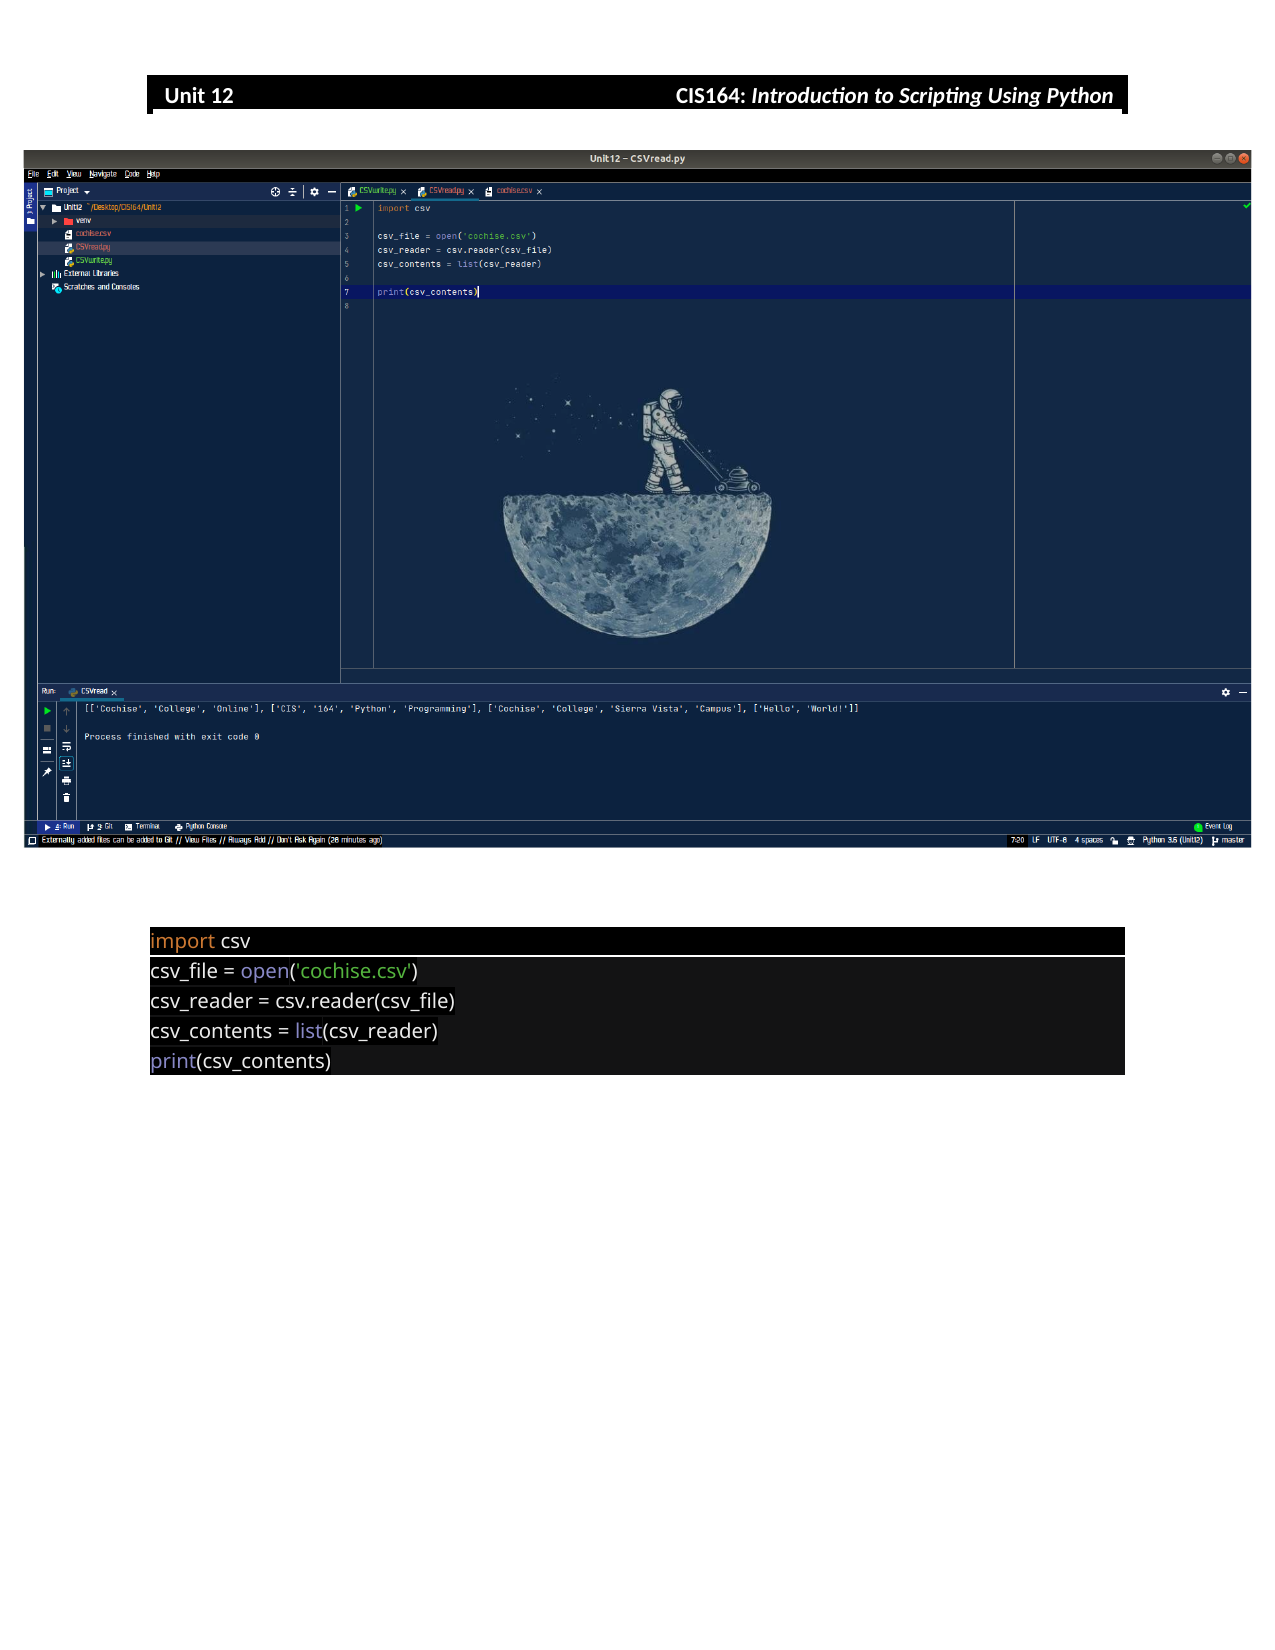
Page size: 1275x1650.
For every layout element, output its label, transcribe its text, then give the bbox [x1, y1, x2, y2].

text csv_reader = csv.reader(csv_file) [150, 987, 1125, 1015]
text import csv [150, 927, 1125, 955]
picture [23, 150, 1252, 848]
text print(csv_contents) [150, 1047, 1125, 1075]
text csv_contents = list(csv_reader) [150, 1017, 1125, 1045]
text csv_file = open('cochise.csv') [150, 957, 1125, 985]
